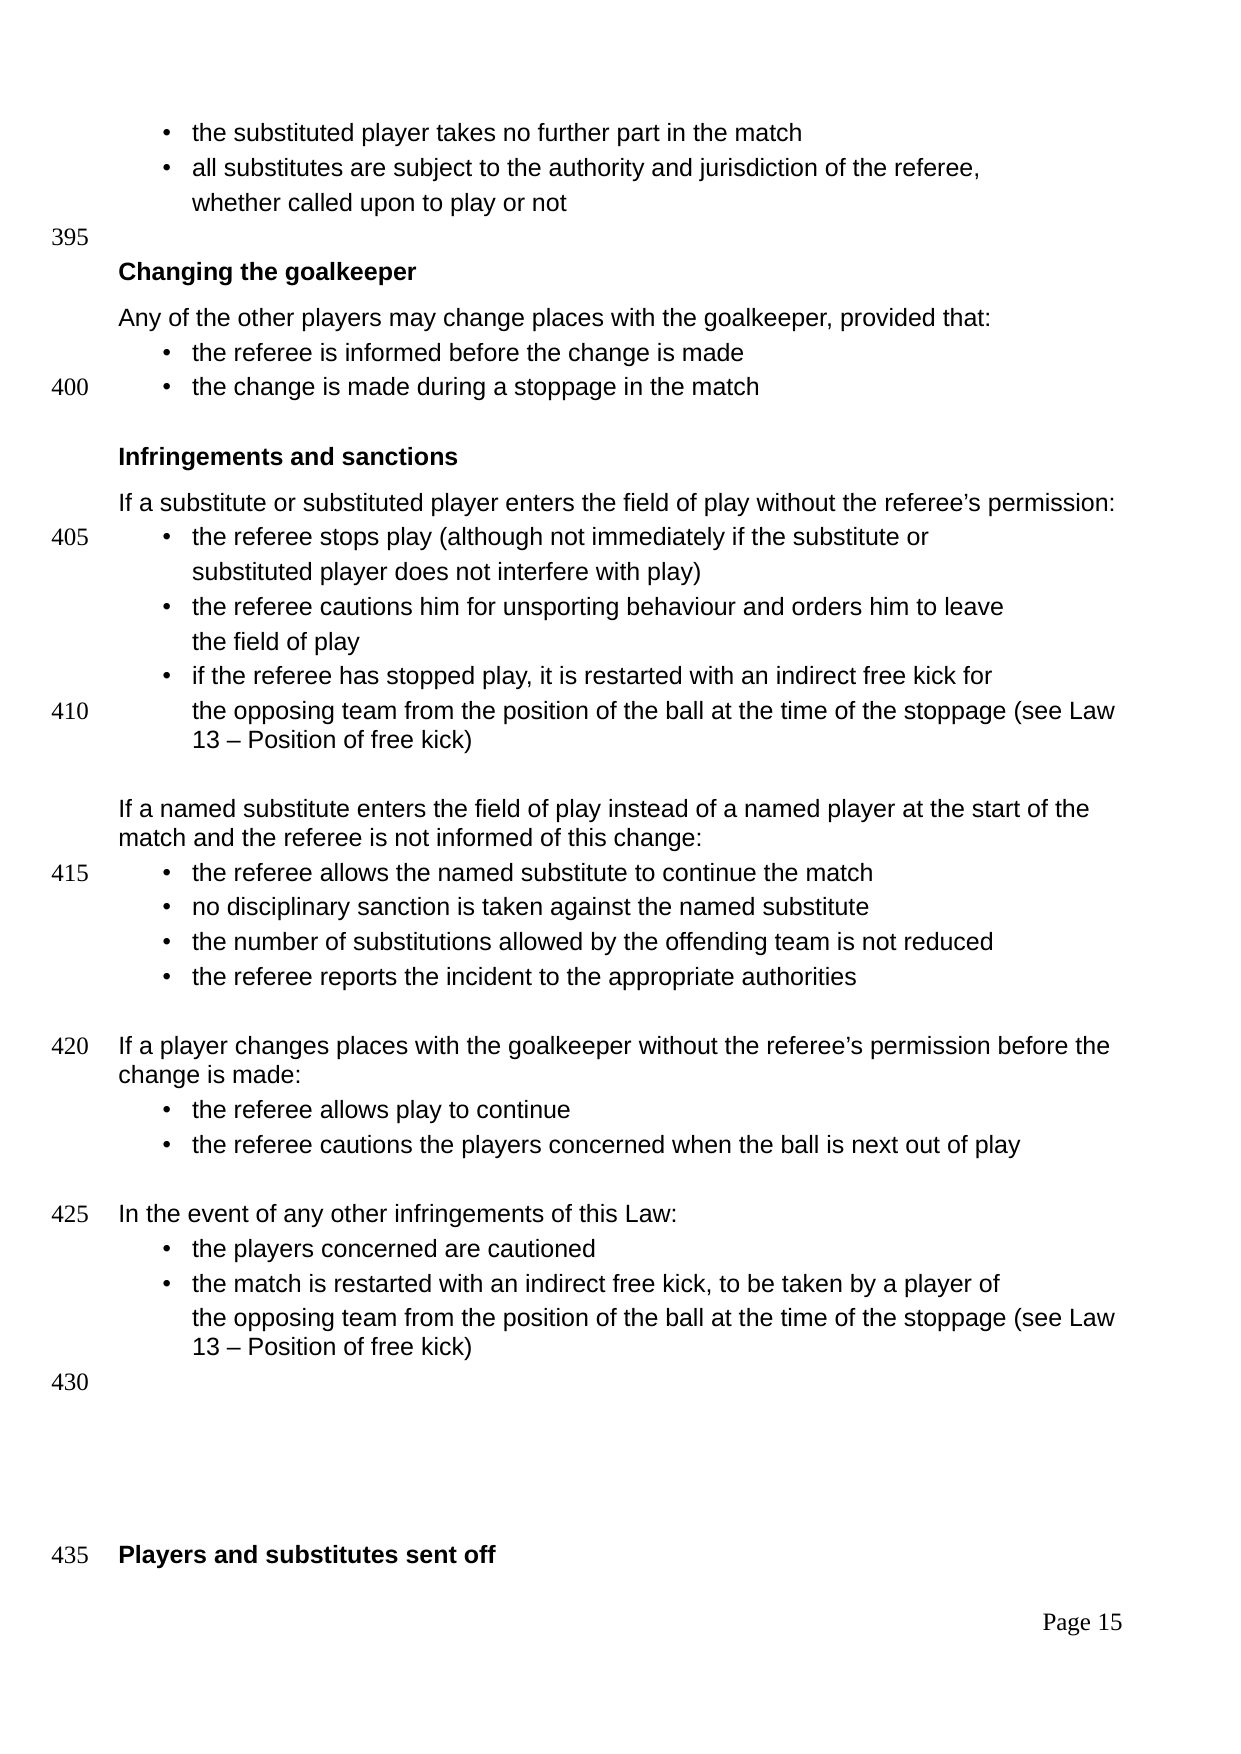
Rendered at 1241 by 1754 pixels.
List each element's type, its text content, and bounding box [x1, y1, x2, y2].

list the match is restarted with an indirect free kick, to be taken by a player of [162, 1268, 1122, 1297]
text If a player changes places with the goalkeeper without the referee’s permission before the change is made: [118, 1031, 1122, 1089]
list substituted player does not interfere with play) [162, 557, 1122, 586]
list no disciplinary sanction is taken against the named substitute [162, 892, 1122, 921]
list the referee allows the named substitute to continue the match [162, 857, 1122, 886]
list the referee cautions the players concerned when the ball is next out of play [162, 1129, 1122, 1158]
list all substitutes are subject to the authority and jurisdiction of the referee, [162, 153, 1122, 182]
text Infringements and sanctions [118, 442, 1122, 471]
text In the event of any other infringements of this Law: [118, 1199, 1122, 1228]
list the field of play [162, 626, 1122, 655]
list the referee stops play (although not immediately if the substitute or [162, 522, 1122, 551]
list the substituted player takes no further part in the match [162, 118, 1122, 147]
list the players concerned are cautioned [162, 1234, 1122, 1263]
text Changing the goalkeeper [118, 257, 1122, 286]
list the change is made during a stoppage in the match [162, 372, 1122, 401]
list the referee reports the incident to the appropriate authorities [162, 962, 1122, 991]
list the referee allows play to continue [162, 1095, 1122, 1124]
list if the referee has stopped play, it is restarted with an indirect free kick for [162, 661, 1122, 690]
list the opposing team from the position of the ball at the time of the stoppage (see Law 13 – Position of free kick) [162, 696, 1122, 753]
text If a named substitute enters the field of play instead of a named player at the start of the match and the referee is not informed of this change: [118, 794, 1122, 852]
text If a substitute or substituted player enters the field of play without the referee’s permission: [118, 476, 1122, 516]
text Any of the other players may change places with the goalkeeper, provided that: [118, 292, 1122, 332]
list the referee is informed before the change is made [162, 337, 1122, 366]
list the number of substitutions allowed by the offending team is not reduced [162, 927, 1122, 956]
list the opposing team from the position of the ball at the time of the stoppage (see Law 13 – Position of free kick) [162, 1303, 1122, 1361]
text Players and substitutes sent off [118, 1540, 1122, 1569]
list the referee cautions him for unsporting behaviour and orders him to leave [162, 592, 1122, 621]
list whether called upon to play or not [162, 188, 1122, 216]
